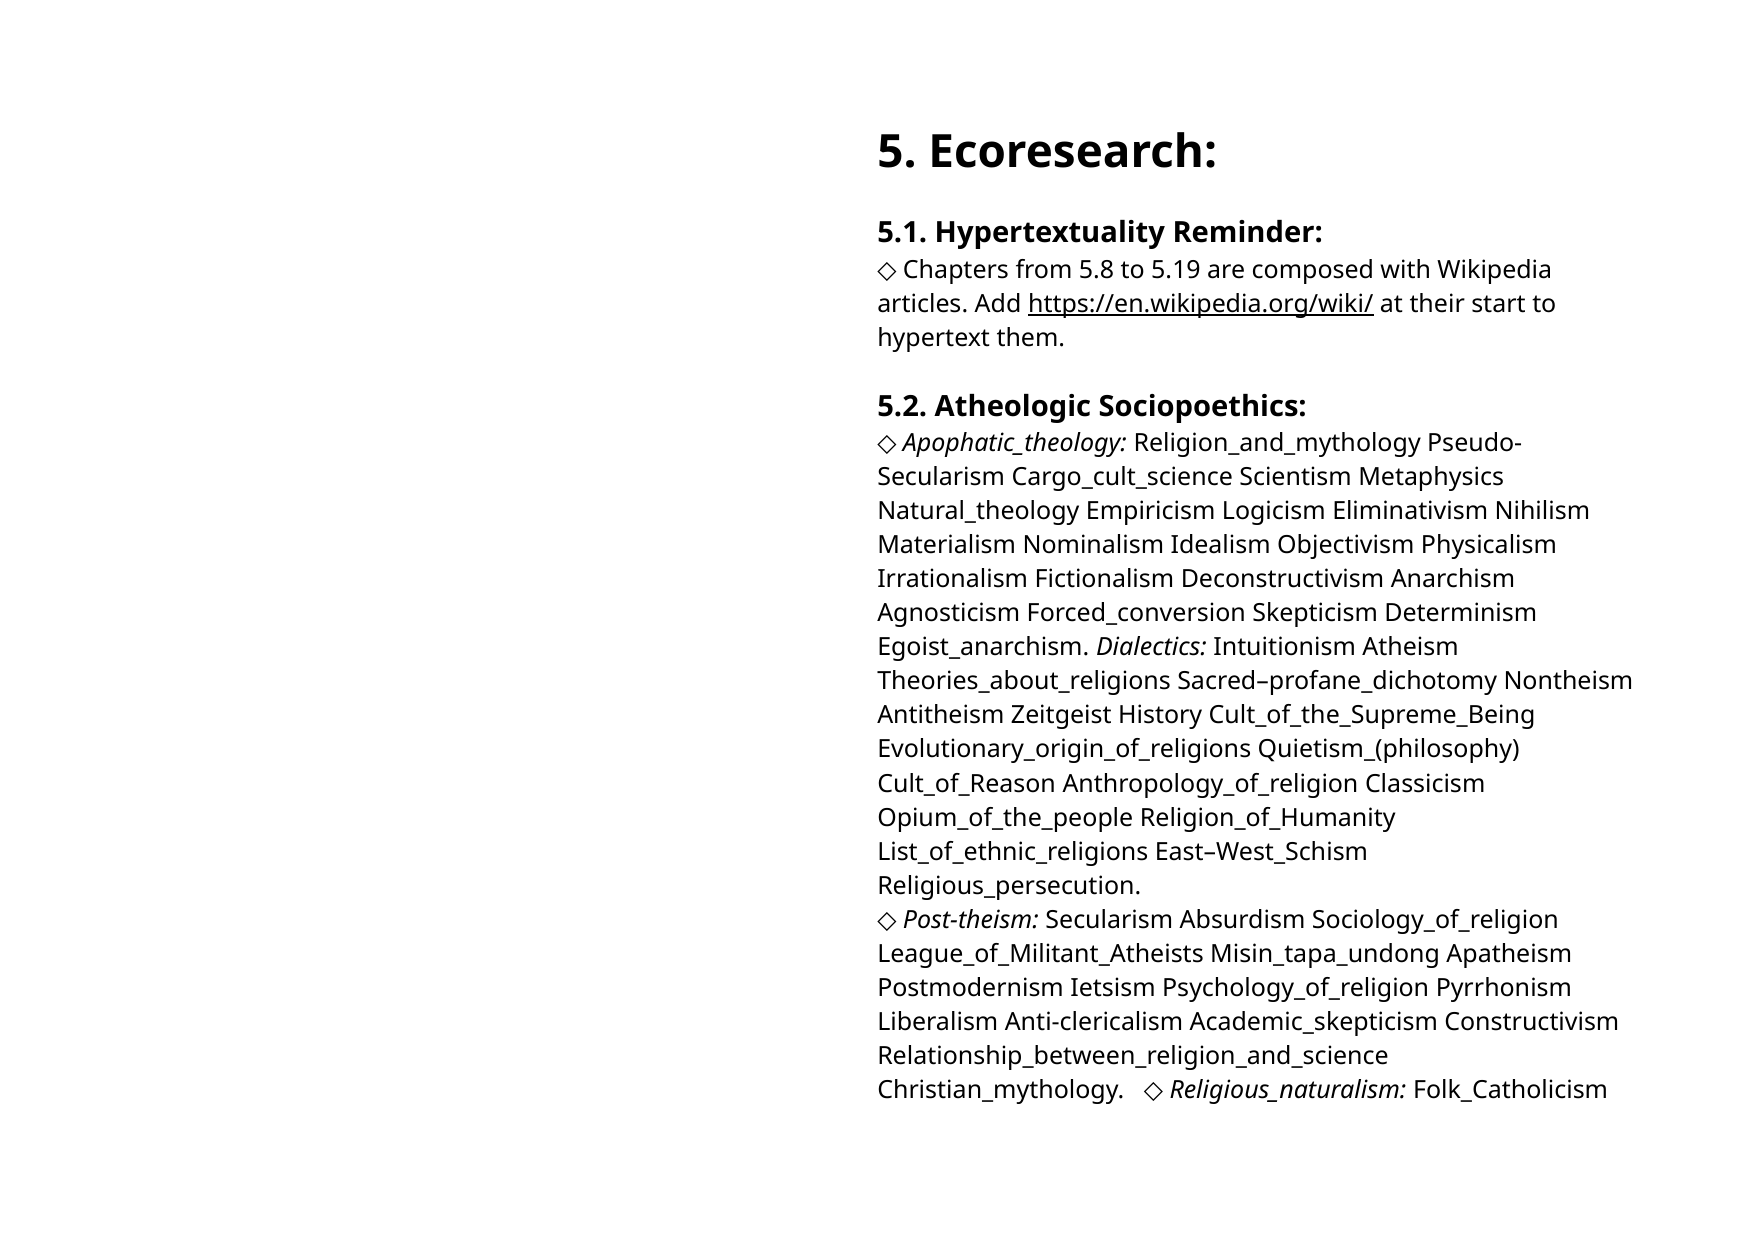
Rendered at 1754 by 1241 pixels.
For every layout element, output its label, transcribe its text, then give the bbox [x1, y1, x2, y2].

text 5.2. Atheologic Sociopoethics: [877, 385, 1636, 424]
text 5.1. Hypertextuality Reminder: [877, 212, 1636, 251]
text ◇ Post-theism: Secularism Absurdism Sociology_of_religion [877, 901, 1636, 936]
text ◇ Chapters from 5.8 to 5.19 are composed with Wikipedia articles. Add https://en.wikipedia.org/wiki/ at their start to hypertext them. [877, 251, 1636, 354]
text ◇ Apophatic_theology: Religion_and_mythology Pseudo-Secularism Cargo_cult_science Scientism Metaphysics Natural_theology Empiricism Logicism Eliminativism Nihilism Materialism Nominalism Idealism Objectivism Physicalism Irrationalism Fictionalism Deconstructivism Anarchism Agnosticism Forced_conversion Skepticism Determinism Egoist_anarchism. Dialectics: Intuitionism Atheism Theories_about_religions Sacred–profane_dichotomy Nontheism Antitheism Zeitgeist History Cult_of_the_Supreme_Being Evolutionary_origin_of_religions Quietism_(philosophy) Cult_of_Reason Anthropology_of_religion Classicism Opium_of_the_people Religion_of_Humanity [877, 424, 1636, 833]
text 5. Ecoresearch: [877, 118, 1636, 181]
text Liberalism Anti-clericalism Academic_skepticism Constructivism Relationship_between_religion_and_science Christian_mythology. ◇ Religious_naturalism: Folk_Catholicism [877, 1004, 1636, 1106]
text League_of_Militant_Atheists Misin_tapa_undong Apatheism Postmodernism Ietsism Psychology_of_religion Pyrrhonism [877, 936, 1636, 1004]
text List_of_ethnic_religions East–West_Schism Religious_persecution. [877, 833, 1636, 901]
